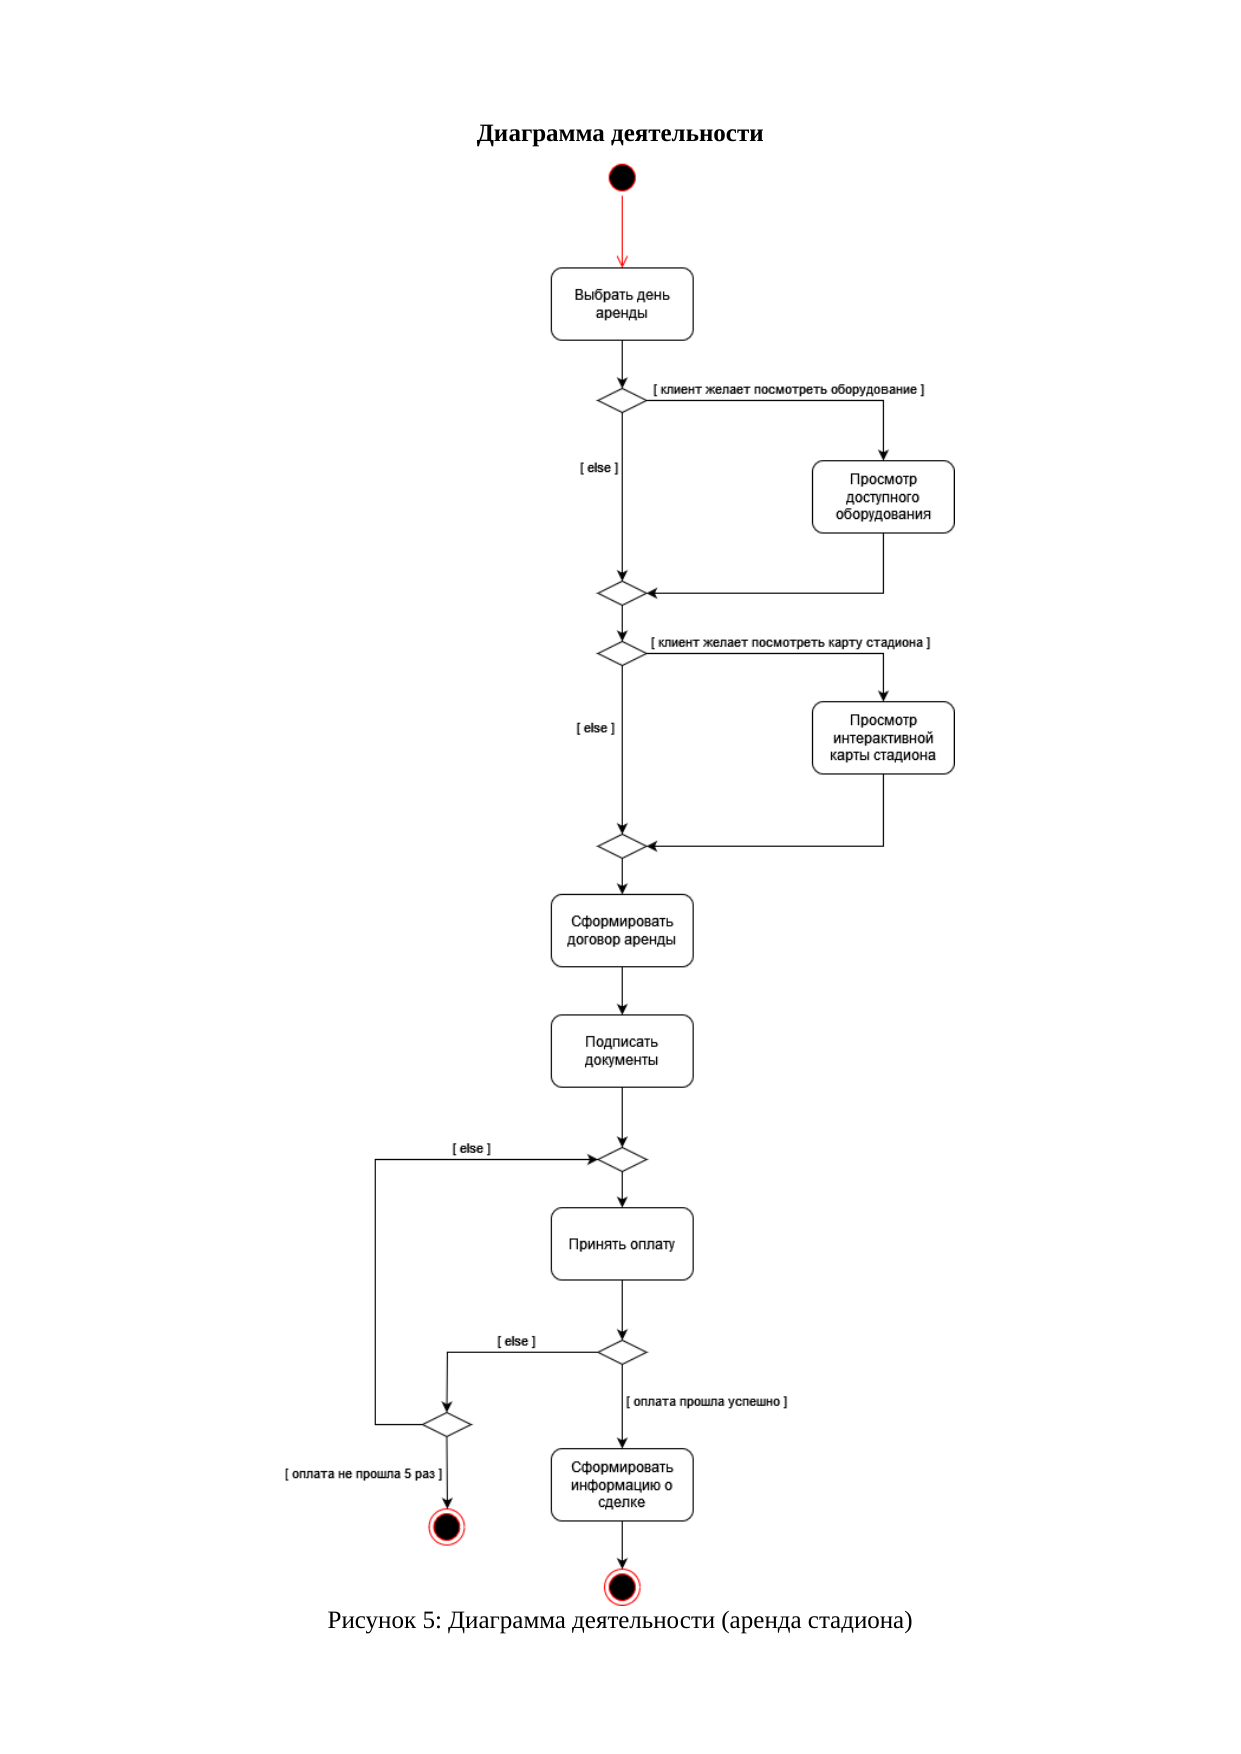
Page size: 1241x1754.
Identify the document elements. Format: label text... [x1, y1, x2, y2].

picture [285, 159, 955, 1606]
text Рисунок 5: Диаграмма деятельности (аренда стадиона) [285, 1606, 955, 1634]
text Диаграмма деятельности [118, 118, 1122, 147]
